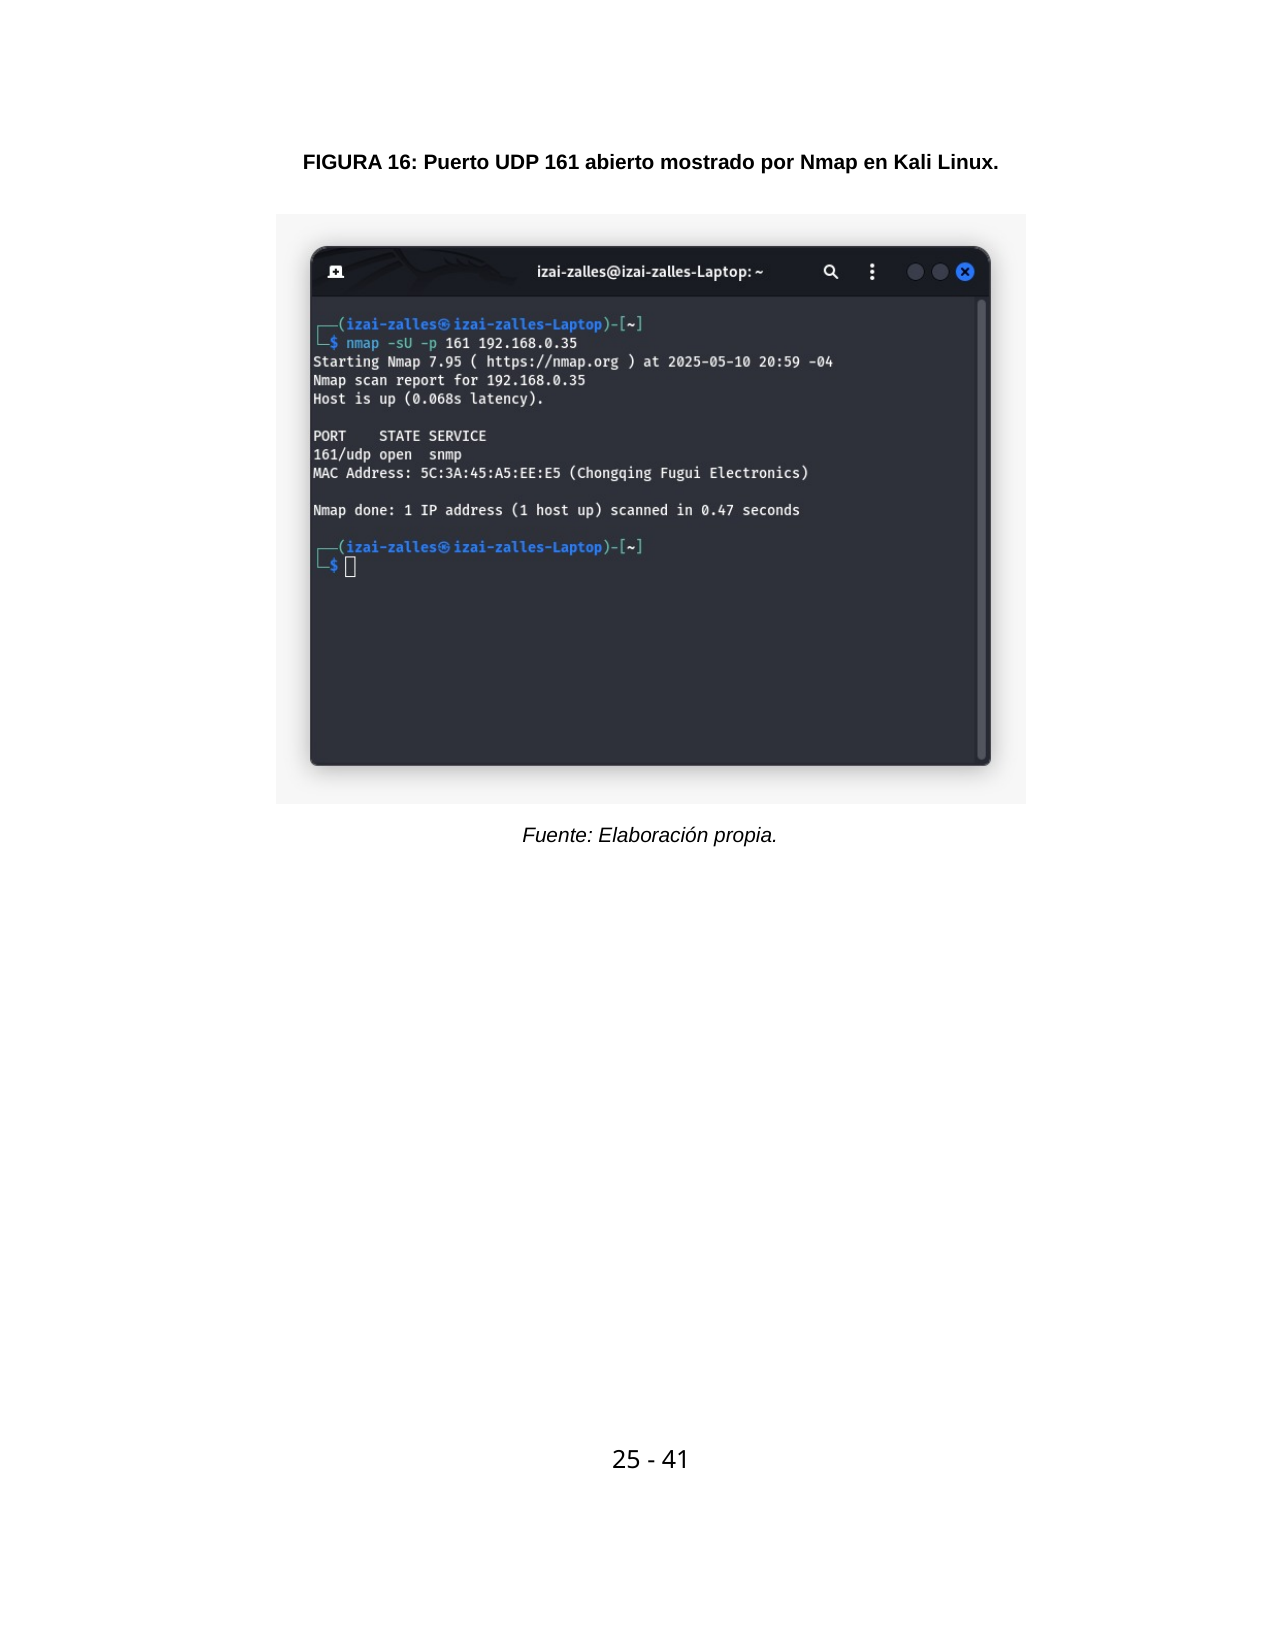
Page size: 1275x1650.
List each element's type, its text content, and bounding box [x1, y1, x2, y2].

picture [276, 214, 1026, 804]
list Puerto UDP 161 abierto mostrado por Nmap en Kali Linux. [177, 150, 1125, 174]
text Fuente: Elaboración propia. [177, 211, 1125, 847]
